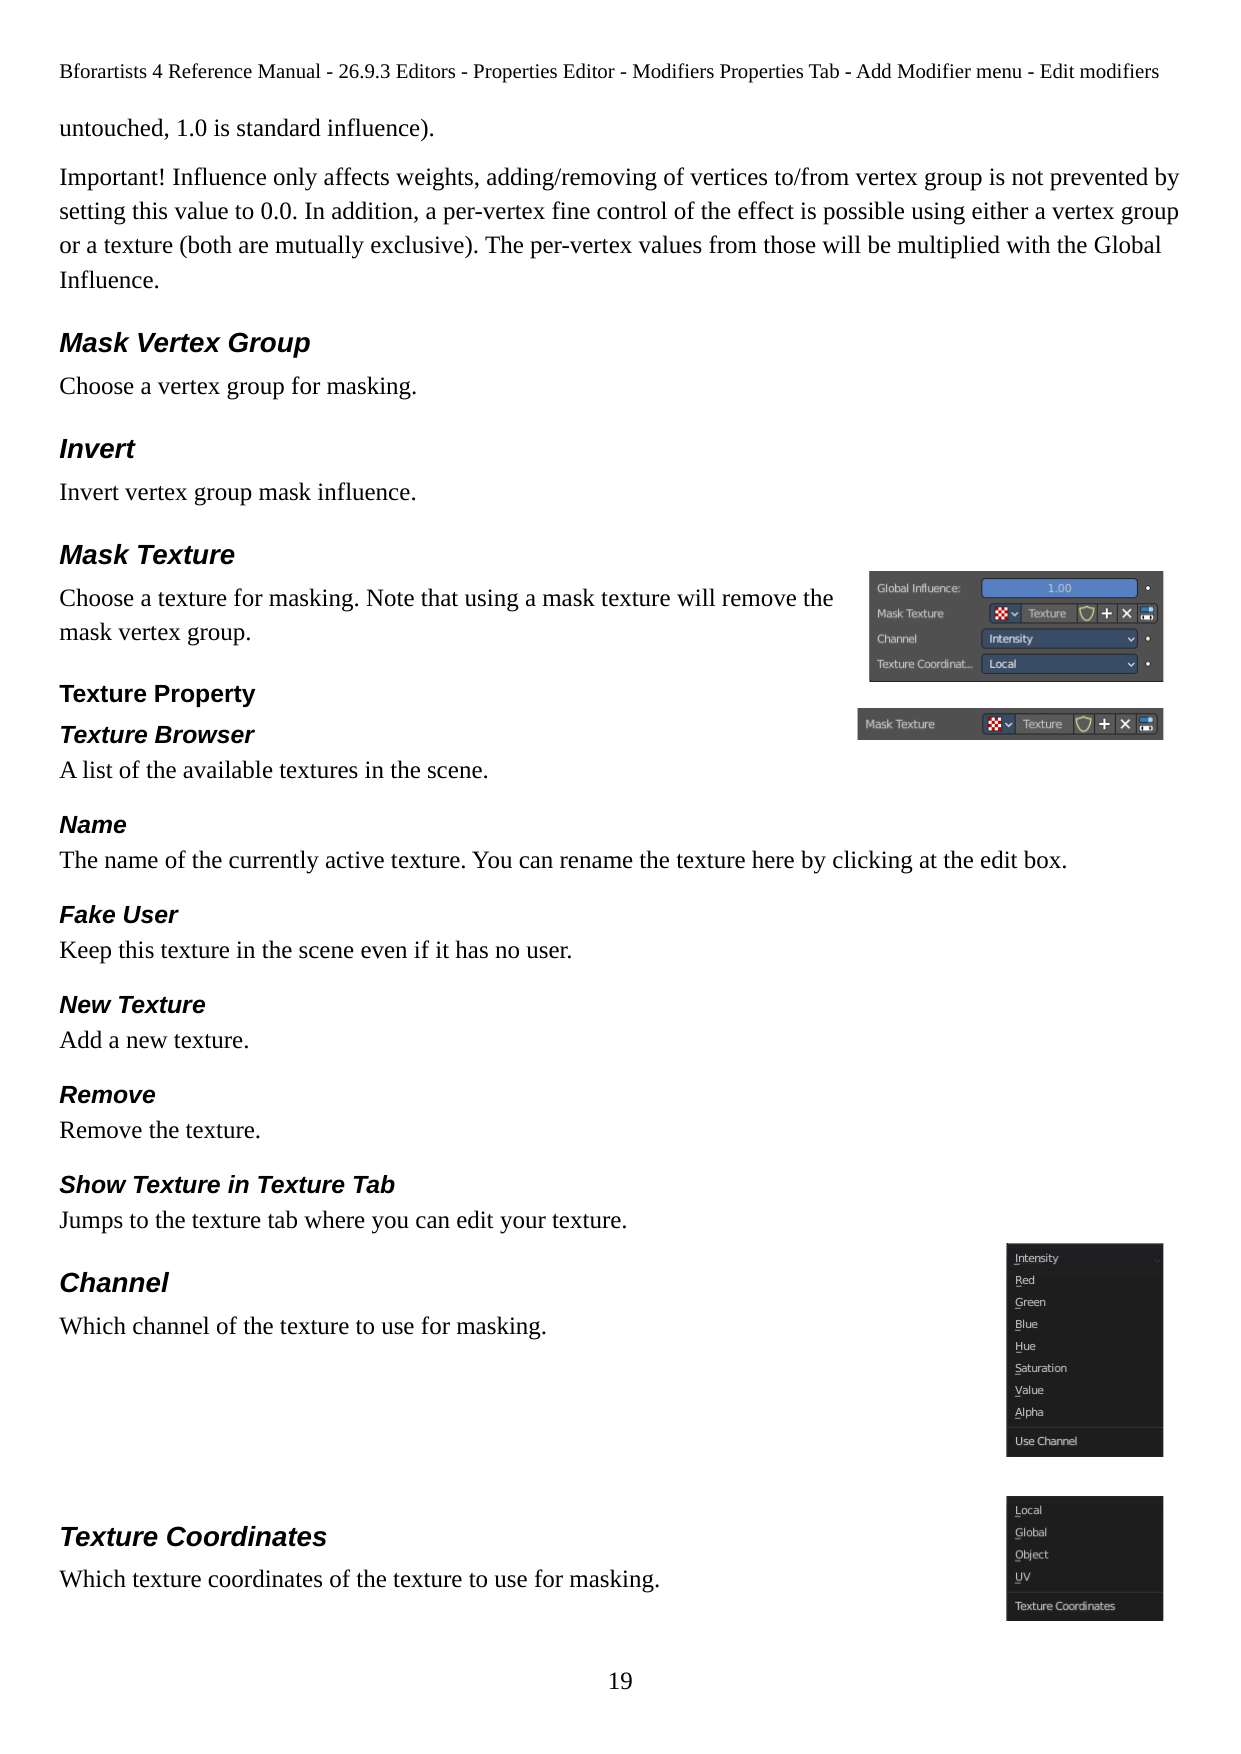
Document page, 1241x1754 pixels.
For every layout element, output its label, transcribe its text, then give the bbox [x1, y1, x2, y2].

subtitle Remove [59, 1080, 1181, 1109]
subtitle Mask Vertex Group [59, 327, 1181, 358]
text The name of the currently active texture. You can rename the texture here by clicking at the edit box. [59, 845, 1181, 874]
text Jumps to the texture tab where you can edit your texture. [59, 1205, 1181, 1234]
subtitle [1164, 1520, 1181, 1552]
subtitle Texture Browser [59, 720, 1181, 748]
text Invert vertex group mask influence. [59, 477, 1181, 506]
subtitle Show Texture in Texture Tab [59, 1171, 1181, 1199]
text Which channel of the texture to use for masking. [59, 1311, 1006, 1340]
text Choose a vertex group for masking. [59, 371, 1181, 400]
subtitle Texture Property [59, 679, 1181, 707]
text Keep this texture in the scene even if it has no user. [59, 935, 1181, 964]
text untouched, 1.0 is standard influence). [59, 113, 1181, 141]
picture [1006, 1496, 1164, 1621]
text Remove the texture. [59, 1115, 1181, 1144]
subtitle Mask Texture [59, 538, 1181, 570]
picture [869, 571, 1164, 682]
text Add a new texture. [59, 1025, 1181, 1054]
subtitle Invert [59, 433, 1181, 464]
subtitle Texture Coordinates [59, 1520, 1006, 1552]
subtitle Name [59, 810, 1181, 839]
text Which texture coordinates of the texture to use for masking. [59, 1564, 1006, 1593]
picture [1006, 1243, 1164, 1457]
subtitle New Texture [59, 990, 1181, 1019]
text Important! Influence only affects weights, adding/removing of vertices to/from vertex group is not prevented by setting this value to 0.0. In addition, a per-vertex fine control of the effect is possible using either a vertex group or a texture (both are mutually exclusive). The per-vertex values from those will be multiplied with the Global Influence. [59, 162, 1181, 294]
subtitle Channel [59, 1267, 1006, 1299]
picture [857, 708, 1164, 740]
subtitle [1164, 1267, 1181, 1299]
subtitle Fake User [59, 900, 1181, 929]
text A list of the available textures in the scene. [59, 755, 1181, 783]
text Choose a texture for masking. Note that using a mask texture will remove the mask vertex group. [59, 583, 869, 646]
